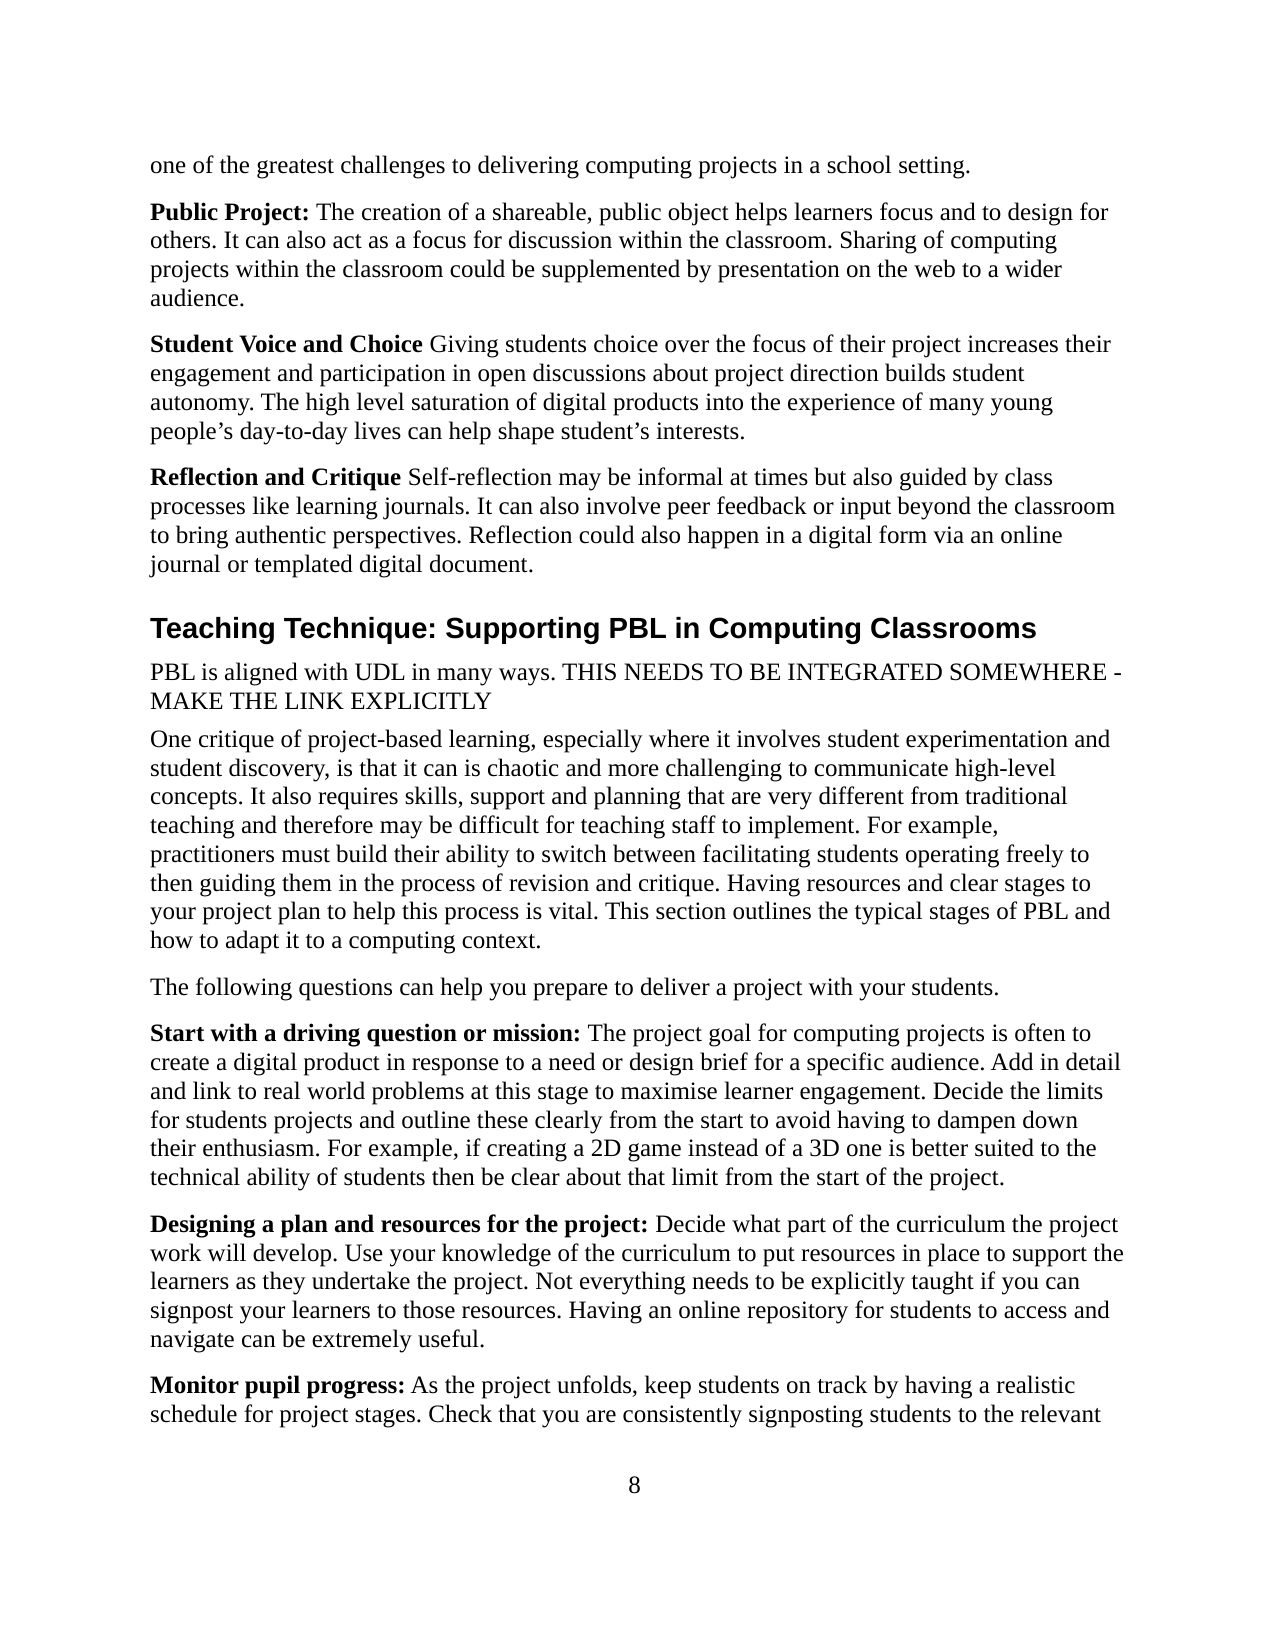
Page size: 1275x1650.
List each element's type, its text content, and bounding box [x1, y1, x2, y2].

subtitle Teaching Technique: Supporting PBL in Computing Classrooms [150, 611, 1125, 645]
text Designing a plan and resources for the project: Decide what part of the curriculum the project work will develop. Use your knowledge of the curriculum to put resources in place to support the learners as they undertake the project. Not everything needs to be explicitly taught if you can signpost your learners to those resources. Having an online repository for students to access and navigate can be extremely useful. [150, 1209, 1125, 1353]
text PBL is aligned with UDL in many ways. THIS NEEDS TO BE INTEGRATED SOMEWHERE - MAKE THE LINK EXPLICITLY [150, 657, 1125, 715]
text Public Project: The creation of a shareable, public object helps learners focus and to design for others. It can also act as a focus for discussion within the classroom. Sharing of computing projects within the classroom could be supplemented by presentation on the web to a wider audience. [150, 197, 1125, 312]
text Monitor pupil progress: As the project unfolds, keep students on track by having a realistic schedule for project stages. Check that you are consistently signposting students to the relevant [150, 1371, 1125, 1428]
text one of the greatest challenges to delivering computing projects in a school setting. [150, 150, 1125, 179]
text Reflection and Critique Self-reflection may be informal at times but also guided by class processes like learning journals. It can also involve peer feedback or input beyond the classroom to bring authentic perspectives. Reflection could also happen in a digital form via an online journal or templated digital document. [150, 462, 1125, 577]
text Start with a driving question or mission: The project goal for computing projects is often to create a digital product in response to a need or design brief for a specific audience. Add in detail and link to real world problems at this stage to maximise learner engagement. Decide the limits for students projects and outline these clearly from the start to avoid having to dampen down their enthusiasm. For example, if creating a 2D game instead of a 3D one is better suited to the technical ability of students then be clear about that limit from the start of the project. [150, 1018, 1125, 1191]
text The following questions can help you prepare to deliver a project with your students. [150, 972, 1125, 1001]
text One critique of project-based learning, especially where it involves student experimentation and student discovery, is that it can is chaotic and more challenging to communicate high-level concepts. It also requires skills, support and planning that are very different from traditional teaching and therefore may be difficult for teaching staff to implement. For example, practitioners must build their ability to switch between facilitating students operating freely to then guiding them in the process of revision and critique. Having resources and clear stages to your project plan to help this process is vital. This section outlines the typical stages of PBL and how to adapt it to a computing context. [150, 724, 1125, 954]
text Student Voice and Choice Giving students choice over the focus of their project increases their engagement and participation in open discussions about project direction builds student autonomy. The high level saturation of digital products into the experience of many young people’s day-to-day lives can help shape student’s interests. [150, 329, 1125, 444]
